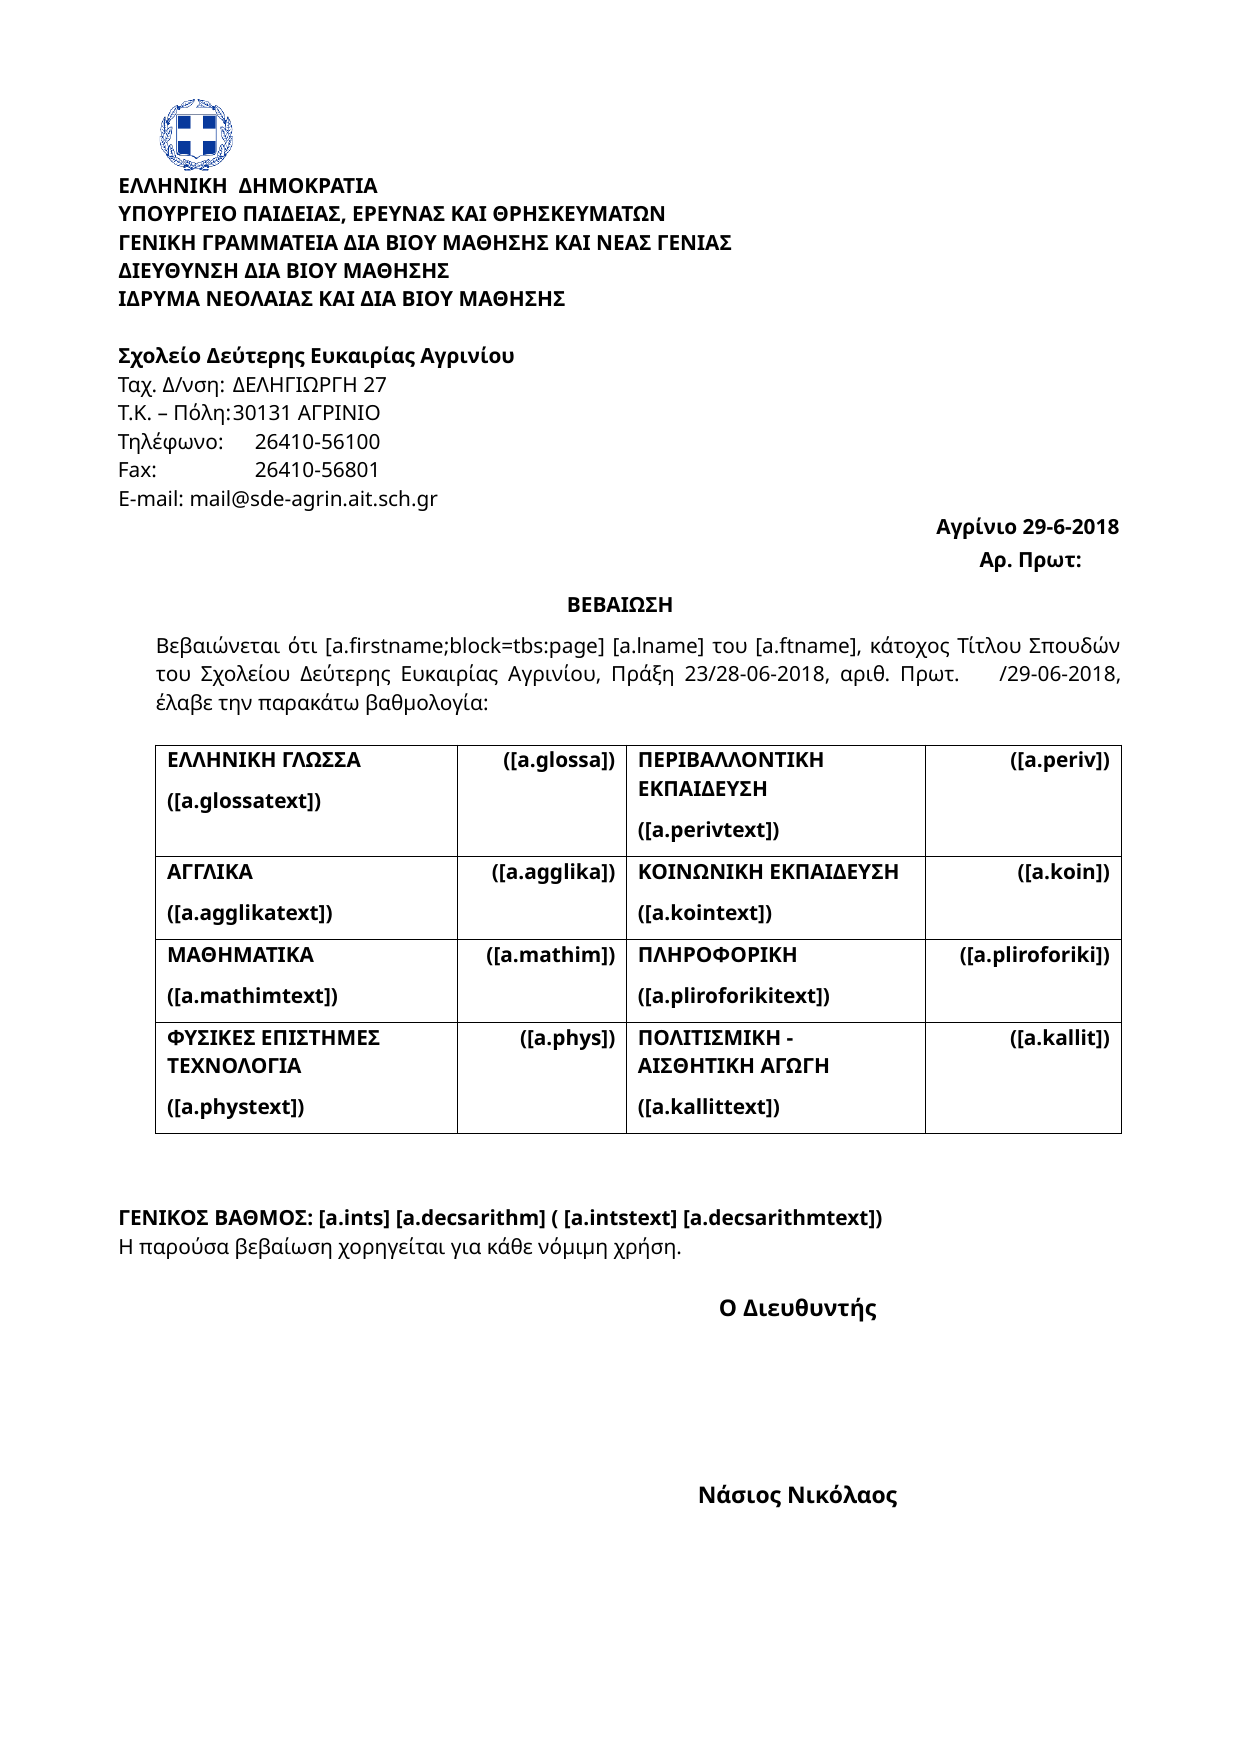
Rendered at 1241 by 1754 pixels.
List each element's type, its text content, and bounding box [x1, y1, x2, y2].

table_cell ΠΛΗΡΟΦΟΡΙΚΗ ([a.pliroforikitext]) [627, 940, 925, 1022]
table_cell ([a.koin]) [926, 857, 1121, 939]
text Ταχ. Δ/νση: ΔΕΛΗΓΙΩΡΓΗ 27 [107, 370, 1122, 398]
text Η παρούσα βεβαίωση χορηγείται για κάθε νόμιμη χρήση. [118, 1232, 1213, 1260]
text ΔΙΕΥΘΥΝΣΗ ΔΙΑ ΒΙΟΥ ΜΑΘΗΣΗΣ [118, 256, 1122, 284]
table_cell ([a.mathim]) [458, 940, 626, 1022]
table_cell ΜΑΘΗΜΑΤΙΚΑ ([a.mathimtext]) [156, 940, 457, 1022]
text Αρ. Πρωτ: [118, 545, 1119, 573]
text Τηλέφωνο: 26410-56100 [107, 427, 1122, 455]
table_header ΠΕΡΙΒΑΛΛΟΝΤΙΚΗ ΕΚΠΑΙΔΕΥΣΗ ([a.perivtext]) [627, 746, 925, 856]
text Ο Διευθυντής [118, 1292, 1213, 1323]
text ΕΛΛΗΝΙΚΗ ΔΗΜΟΚΡΑΤΙΑ [118, 171, 1122, 199]
table_cell [626, 1134, 926, 1175]
text Fax: 26410-56801 [107, 455, 1122, 484]
subtitle Σχολείο Δεύτερης Ευκαιρίας Αγρινίου [118, 341, 1122, 370]
table_header ([a.periv]) [926, 746, 1121, 856]
table_cell ΚΟΙΝΩΝΙΚΗ ΕΚΠΑΙΔΕΥΣΗ ([a.kointext]) [627, 857, 925, 939]
text ΓΕΝΙΚΟΣ ΒΑΘΜΟΣ: [a.ints] [a.decsarithm] ( [a.intstext] [a.decsarithmtext]) [118, 1203, 1213, 1232]
table_cell ([a.agglika]) [458, 857, 626, 939]
text ΒΕΒΑΙΩΣΗ [118, 590, 1122, 618]
table_cell [926, 1134, 1121, 1175]
text ΥΠΟΥΡΓΕΙΟ ΠΑΙΔΕΙΑΣ, ΕΡΕΥΝΑΣ ΚΑΙ ΘΡΗΣΚΕΥΜΑΤΩΝ [118, 199, 1122, 228]
text Βεβαιώνεται ότι [a.firstname;block=tbs:page] [a.lname] του [a.ftname], κάτοχος Τίτλου Σπουδών του Σχολείου Δεύτερης Ευκαιρίας Αγρινίου, Πράξη 23/28-06-2018, αριθ. Πρωτ. /29-06-2018, έλαβε την παρακάτω βαθμολογία: [156, 631, 1122, 716]
table_cell ([a.kallit]) [926, 1023, 1121, 1133]
text Αγρίνιο 29-6-2018 [118, 512, 1119, 541]
table_cell ΑΓΓΛΙΚΑ ([a.agglikatext]) [156, 857, 457, 939]
text ΓΕΝΙΚΗ ΓΡΑΜΜΑΤΕΙΑ ΔΙΑ ΒΙΟΥ ΜΑΘΗΣΗΣ ΚΑΙ ΝΕΑΣ ΓΕΝΙΑΣ [118, 228, 1122, 256]
table_cell ([a.pliroforiki]) [926, 940, 1121, 1022]
text ΙΔΡΥΜΑ ΝΕΟΛΑΙΑΣ ΚΑΙ ΔΙΑ ΒΙΟΥ ΜΑΘΗΣΗΣ [118, 284, 1122, 313]
table_header ([a.glossa]) [458, 746, 626, 856]
text E-mail: mail@sde-agrin.ait.sch.gr [118, 484, 1119, 512]
table_cell [457, 1134, 626, 1175]
table_cell [156, 1134, 457, 1175]
table_cell ΠΟΛΙΤΙΣΜΙΚΗ - ΑΙΣΘΗΤΙΚΗ ΑΓΩΓΗ ([a.kallittext]) [627, 1023, 925, 1133]
picture [159, 99, 233, 171]
table_cell ([a.phys]) [458, 1023, 626, 1133]
text Νάσιος Νικόλαος [118, 1479, 1213, 1510]
table_cell ΦΥΣΙΚΕΣ ΕΠΙΣΤΗΜΕΣ ΤΕΧΝΟΛΟΓΙΑ ([a.phystext]) [156, 1023, 457, 1133]
table_header ΕΛΛΗΝΙΚΗ ΓΛΩΣΣΑ ([a.glossatext]) [156, 746, 457, 856]
text Τ.Κ. – Πόλη: 30131 ΑΓΡΙΝΙΟ [107, 398, 1122, 427]
